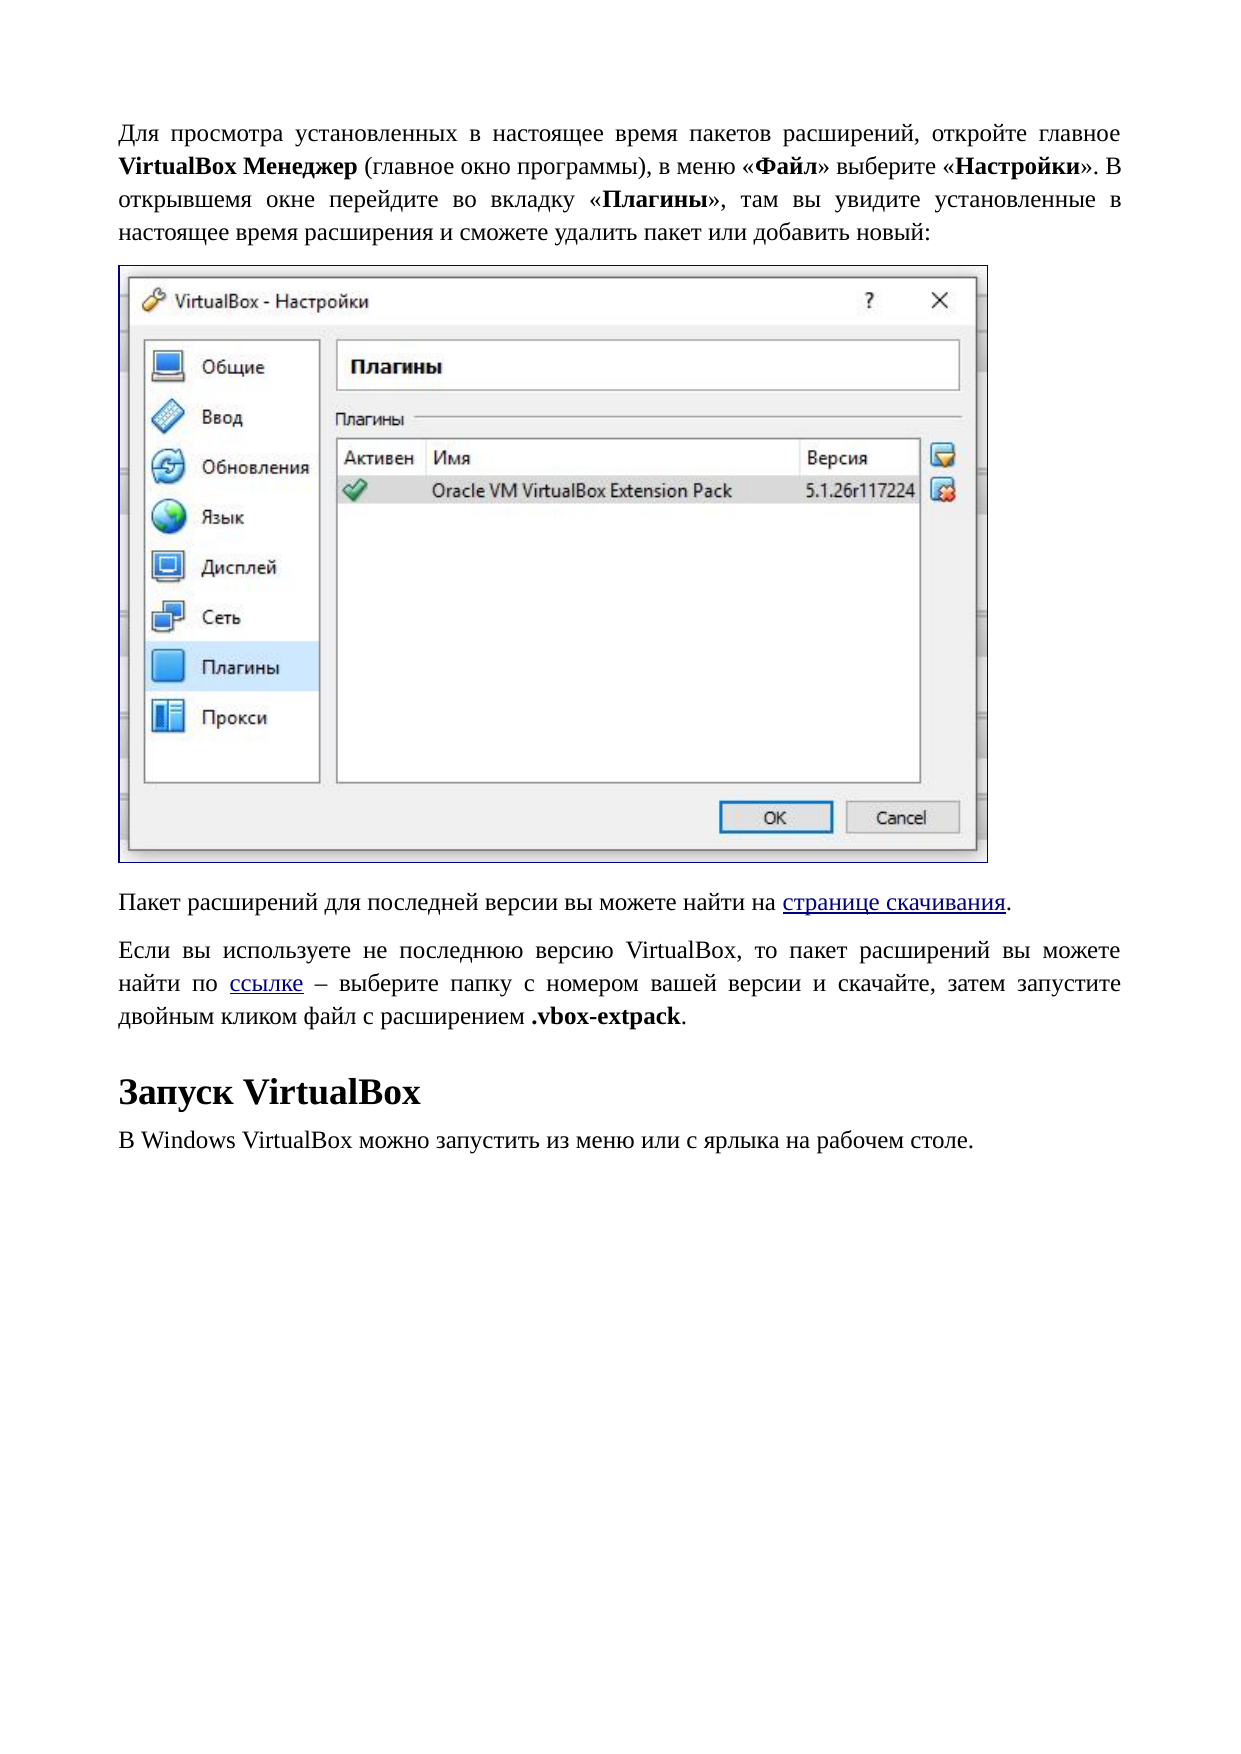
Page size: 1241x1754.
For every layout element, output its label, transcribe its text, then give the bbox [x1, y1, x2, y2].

text Пакет расширений для последней версии вы можете найти на странице скачивания. [118, 887, 1122, 916]
text В Windows VirtualBox можно запустить из меню или с ярлыка на рабочем столе. [118, 1125, 1122, 1154]
subtitle Запуск VirtualBox [118, 1069, 1122, 1113]
text Если вы используете не последнюю версию VirtualBox, то пакет расширений вы можете найти по ссылке – выберите папку с номером вашей версии и скачайте, затем запустите двойным кликом файл с расширением .vbox-extpack. [118, 935, 1122, 1030]
text Для просмотра установленных в настоящее время пакетов расширений, откройте главное VirtualBox Менеджер (главное окно программы), в меню «Файл» выберите «Настройки». В открывшемя окне перейдите во вкладку «Плагины», там вы увидите установленные в настоящее время расширения и сможете удалить пакет или добавить новый: [118, 118, 1122, 246]
picture [120, 266, 987, 862]
